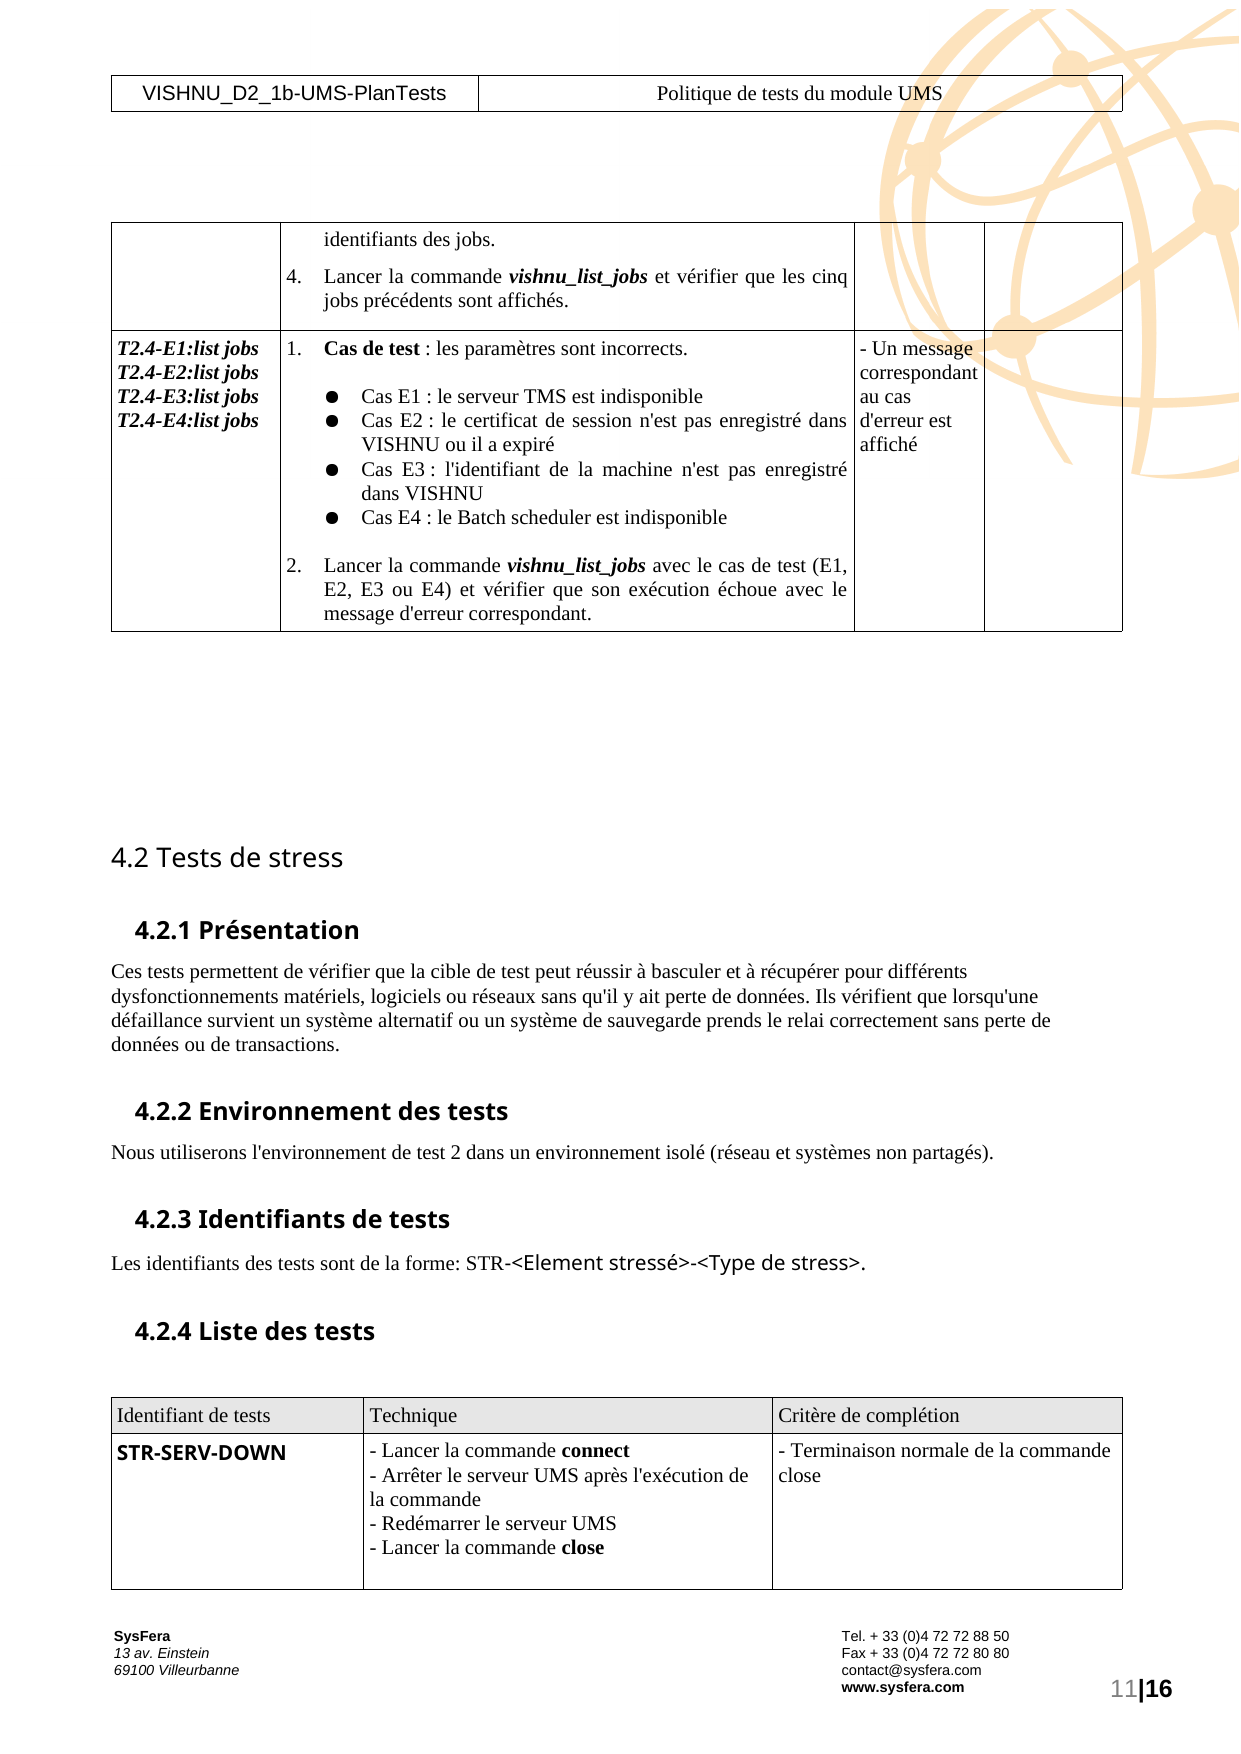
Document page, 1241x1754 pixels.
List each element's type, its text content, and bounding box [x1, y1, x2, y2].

table_cell T2.4-E1:list jobs T2.4-E2:list jobs T2.4-E3:list jobs T2.4-E4:list jobs [112, 481, 280, 631]
picture [855, 331, 984, 479]
picture [985, 223, 1122, 330]
picture [281, 331, 854, 479]
table_header Identifiant de tests [112, 1398, 363, 1433]
subtitle Présentation [134, 913, 1122, 947]
subtitle Tests de stress [111, 838, 1122, 875]
table_header Technique [364, 1398, 772, 1433]
picture [281, 223, 854, 330]
subtitle Liste des tests [134, 1314, 1122, 1348]
picture [112, 223, 280, 330]
table_header Critère de complétion [773, 1398, 1122, 1433]
text Nous utiliserons l'environnement de test 2 dans un environnement isolé (réseau et systèmes non partagés). [111, 1140, 1122, 1164]
subtitle Environnement des tests [134, 1093, 1122, 1127]
table_cell STR-SERV-DOWN [112, 1434, 363, 1588]
table_cell - Un message correspondant au cas d'erreur est affiché [855, 481, 984, 631]
table_cell - Terminaison normale de la commande close [773, 1434, 1122, 1588]
table_cell Cas de test : les paramètres sont incorrects. Cas E1 : le serveur TMS est indisponible Cas E2 : le certificat de session n'est pas enregistré dans VISHNU ou il a expiré Cas E3 : l'identifiant de la machine n'est pas enregistré dans VISHNU Cas E4 : le Batch scheduler est indisponible Lancer la commande vishnu_list_jobs avec le cas de test (E1, E2, E3 ou E4) et vérifier que son exécution échoue avec le message d'erreur correspondant. [281, 481, 854, 631]
table_cell - Lancer la commande connect - Arrêter le serveur UMS après l'exécution de la commande - Redémarrer le serveur UMS - Lancer la commande close [364, 1434, 772, 1588]
subtitle Identifiants de tests [134, 1201, 1122, 1235]
text Ces tests permettent de vérifier que la cible de test peut réussir à basculer et à récupérer pour différents dysfonctionnements matériels, logiciels ou réseaux sans qu'il y ait perte de données. Ils vérifient que lorsqu'une défaillance survient un système alternatif ou un système de sauvegarde prends le relai correctement sans perte de données ou de transactions. [111, 959, 1122, 1056]
text Les identifiants des tests sont de la forme: STR-<Element stressé>-<Type de stress>. [111, 1248, 1122, 1276]
picture [985, 331, 1122, 479]
table_cell [985, 481, 1122, 631]
picture [1, 9, 1239, 479]
picture [112, 331, 280, 479]
picture [855, 223, 984, 330]
